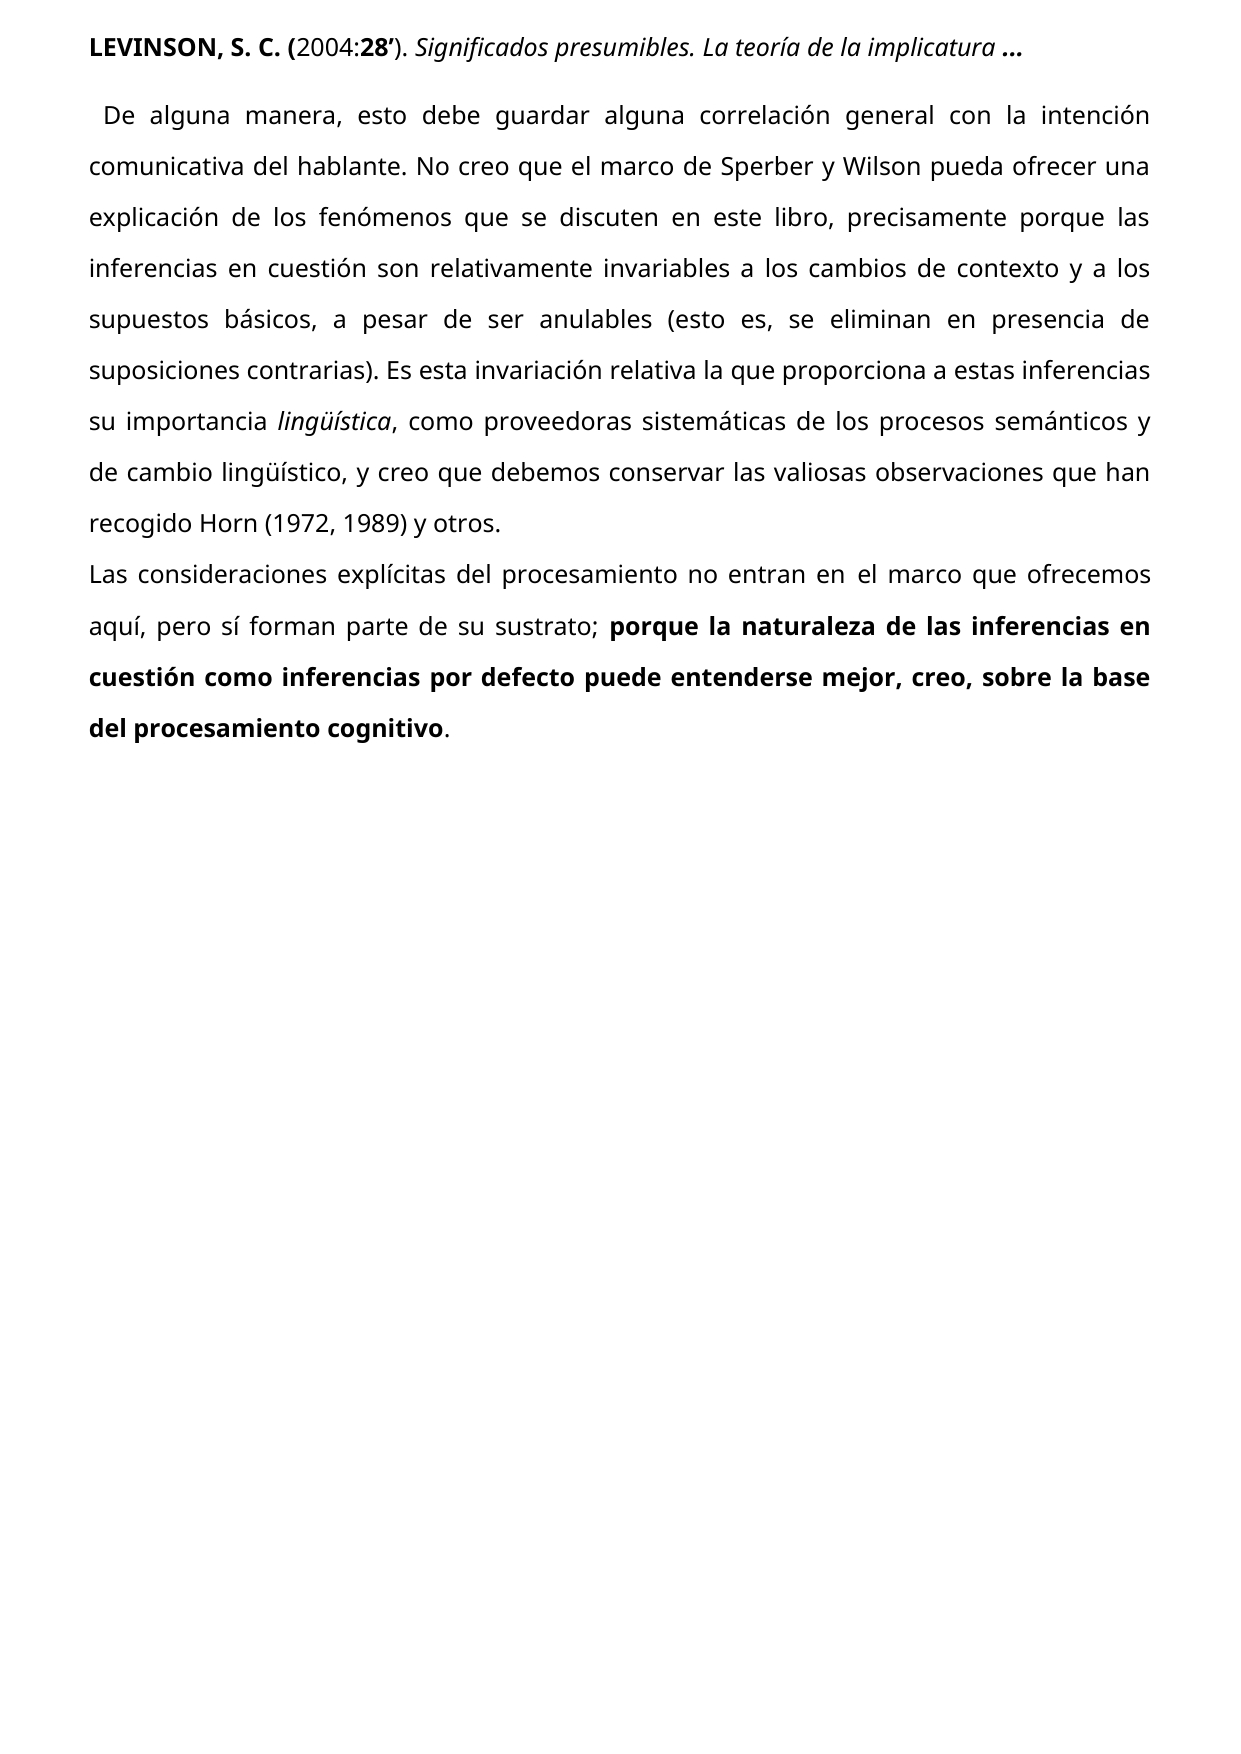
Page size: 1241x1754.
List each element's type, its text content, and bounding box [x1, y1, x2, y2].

text LEVINSON, S. C. (2004:28’). Significados presumibles. La teoría de la implicatura ... [88, 29, 1152, 64]
text Las consideraciones explícitas del procesamiento no entran en el marco que ofrecemos aquí, pero sí forman parte de su sustrato; porque la naturaleza de las inferencias en cuestión como inferencias por defecto puede entenderse mejor, creo, sobre la base del procesamiento cognitivo. [88, 557, 1152, 744]
text De alguna manera, esto debe guardar alguna correlación general con la intención comunicativa del hablante. No creo que el marco de Sperber y Wilson pueda ofrecer una explicación de los fenómenos que se discuten en este libro, precisamente porque las inferencias en cuestión son relativamente invariables a los cambios de contexto y a los supuestos básicos, a pesar de ser anulables (esto es, se eliminan en presencia de suposiciones contrarias). Es esta invariación relativa la que proporciona a estas inferencias su importancia lingüística, como proveedoras sistemáticas de los procesos semánticos y de cambio lingüístico, y creo que debemos conservar las valiosas observaciones que han recogido Horn (1972, 1989) y otros. [88, 98, 1152, 540]
